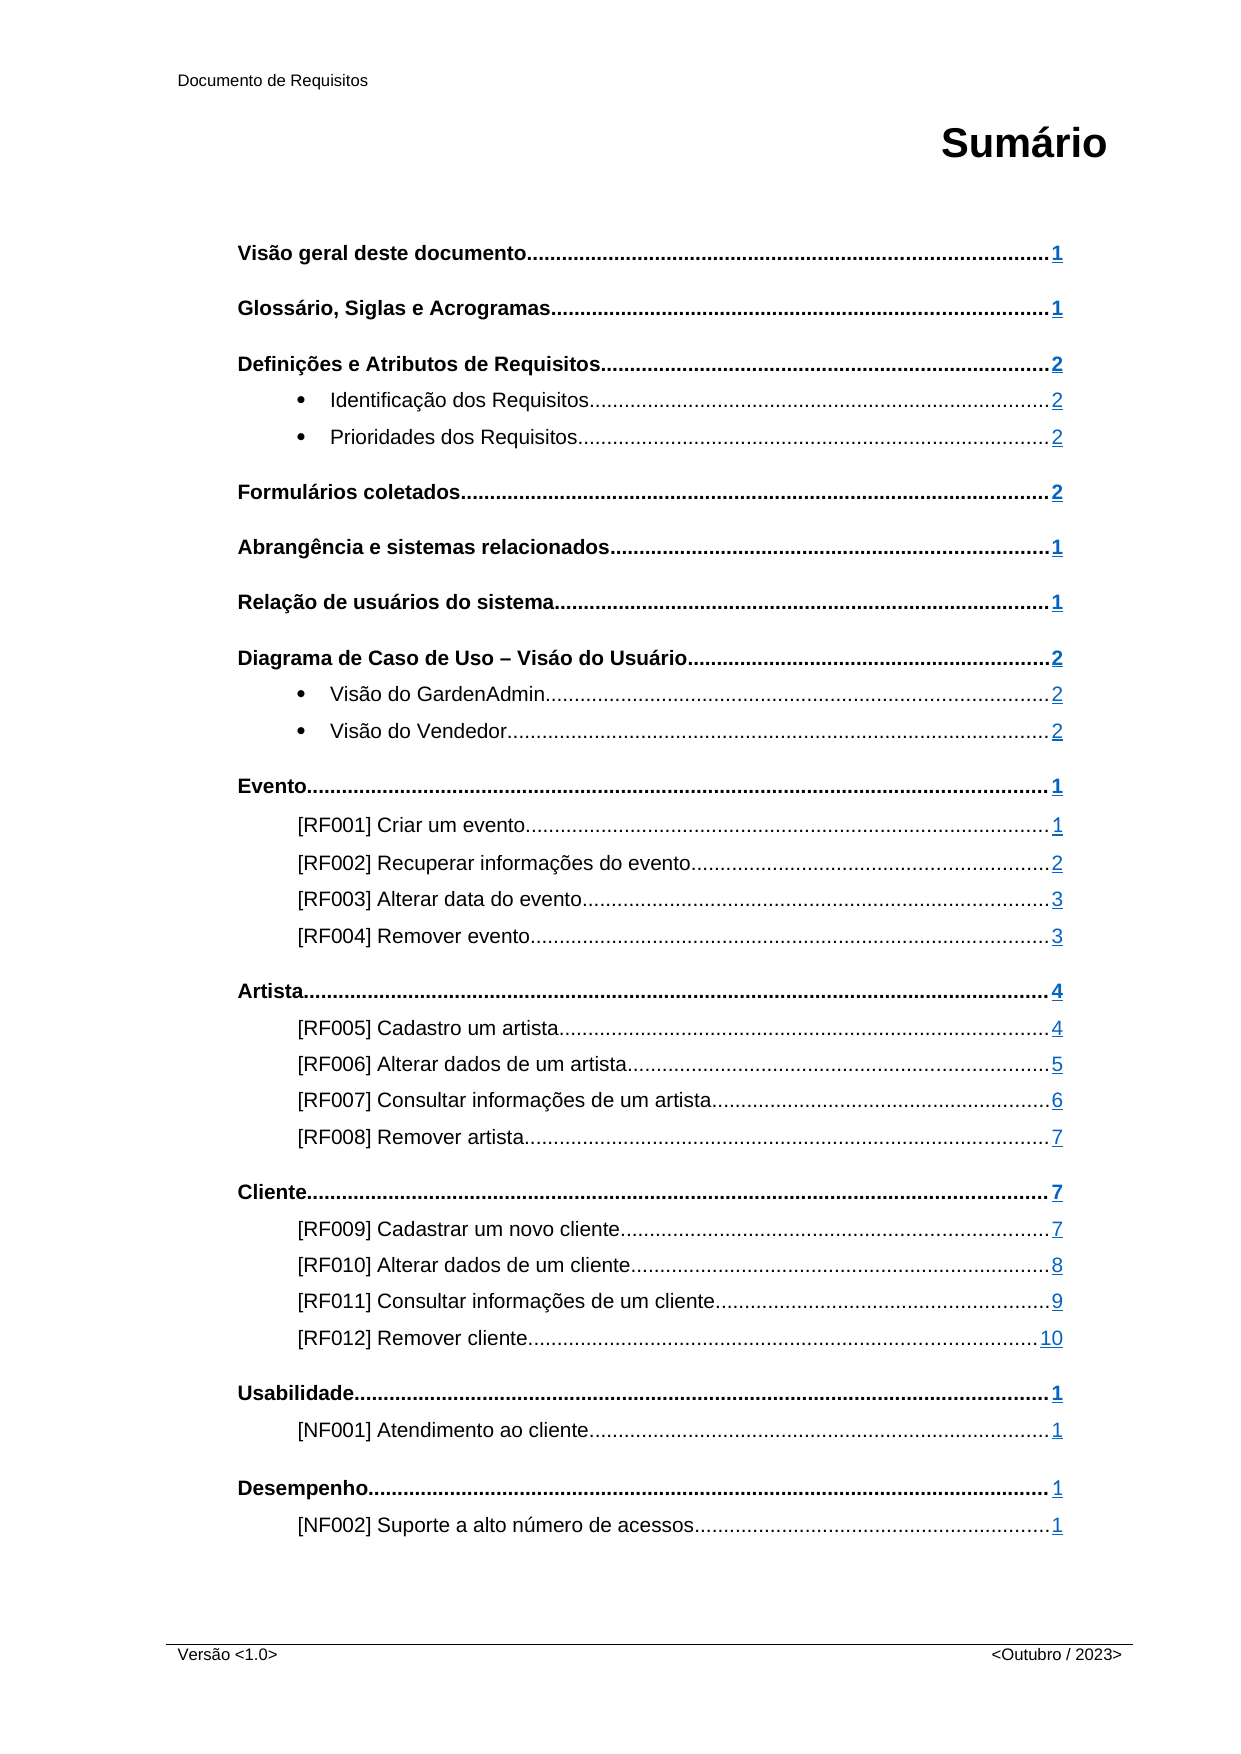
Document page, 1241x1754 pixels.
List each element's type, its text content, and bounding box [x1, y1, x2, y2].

text Usabilidade 1 [237, 1381, 1063, 1405]
text [NF001] Atendimento ao cliente 1 [297, 1417, 1063, 1441]
text [RF012] Remover cliente 10 [297, 1326, 1063, 1350]
text  Visão do Vendedor 2 [297, 718, 1063, 742]
text Glossário, Siglas e Acrogramas 1 [237, 296, 1063, 320]
text [RF003] Alterar data do evento 3 [297, 887, 1063, 911]
text Relação de usuários do sistema 1 [237, 590, 1063, 614]
text [RF002] Recuperar informações do evento 2 [297, 851, 1063, 875]
text [RF001] Criar um evento 1 [297, 810, 1063, 838]
text [RF006] Alterar dados de um artista 5 [297, 1052, 1063, 1076]
text [RF008] Remover artista 7 [297, 1125, 1063, 1149]
text Cliente 7 [237, 1180, 1063, 1204]
text Evento 1 [237, 774, 1063, 798]
text [RF010] Alterar dados de um cliente 8 [297, 1253, 1063, 1277]
text [RF005] Cadastro um artista 4 [297, 1015, 1063, 1039]
text Visão geral deste documento 1 [237, 241, 1063, 265]
text  Visão do GardenAdmin 2 [297, 682, 1063, 706]
text Artista 4 [237, 979, 1063, 1003]
text  Prioridades dos Requisitos 2 [297, 424, 1063, 448]
text [RF011] Consultar informações de um cliente 9 [297, 1289, 1063, 1313]
text [RF004] Remover evento 3 [297, 924, 1063, 948]
text  Identificação dos Requisitos 2 [297, 388, 1063, 412]
text Abrangência e sistemas relacionados 1 [237, 535, 1063, 559]
text [RF007] Consultar informações de um artista 6 [297, 1088, 1063, 1112]
text [NF002] Suporte a alto número de acessos 1 [297, 1513, 1063, 1537]
text Definições e Atributos de Requisitos 2 [237, 351, 1063, 375]
text Diagrama de Caso de Uso – Visáo do Usuário 2 [237, 645, 1063, 669]
text Desempenho 1 [237, 1473, 1063, 1501]
text Sumário [177, 118, 1107, 166]
text [RF009] Cadastrar um novo cliente 7 [297, 1216, 1063, 1240]
text Formulários coletados 2 [237, 480, 1063, 504]
